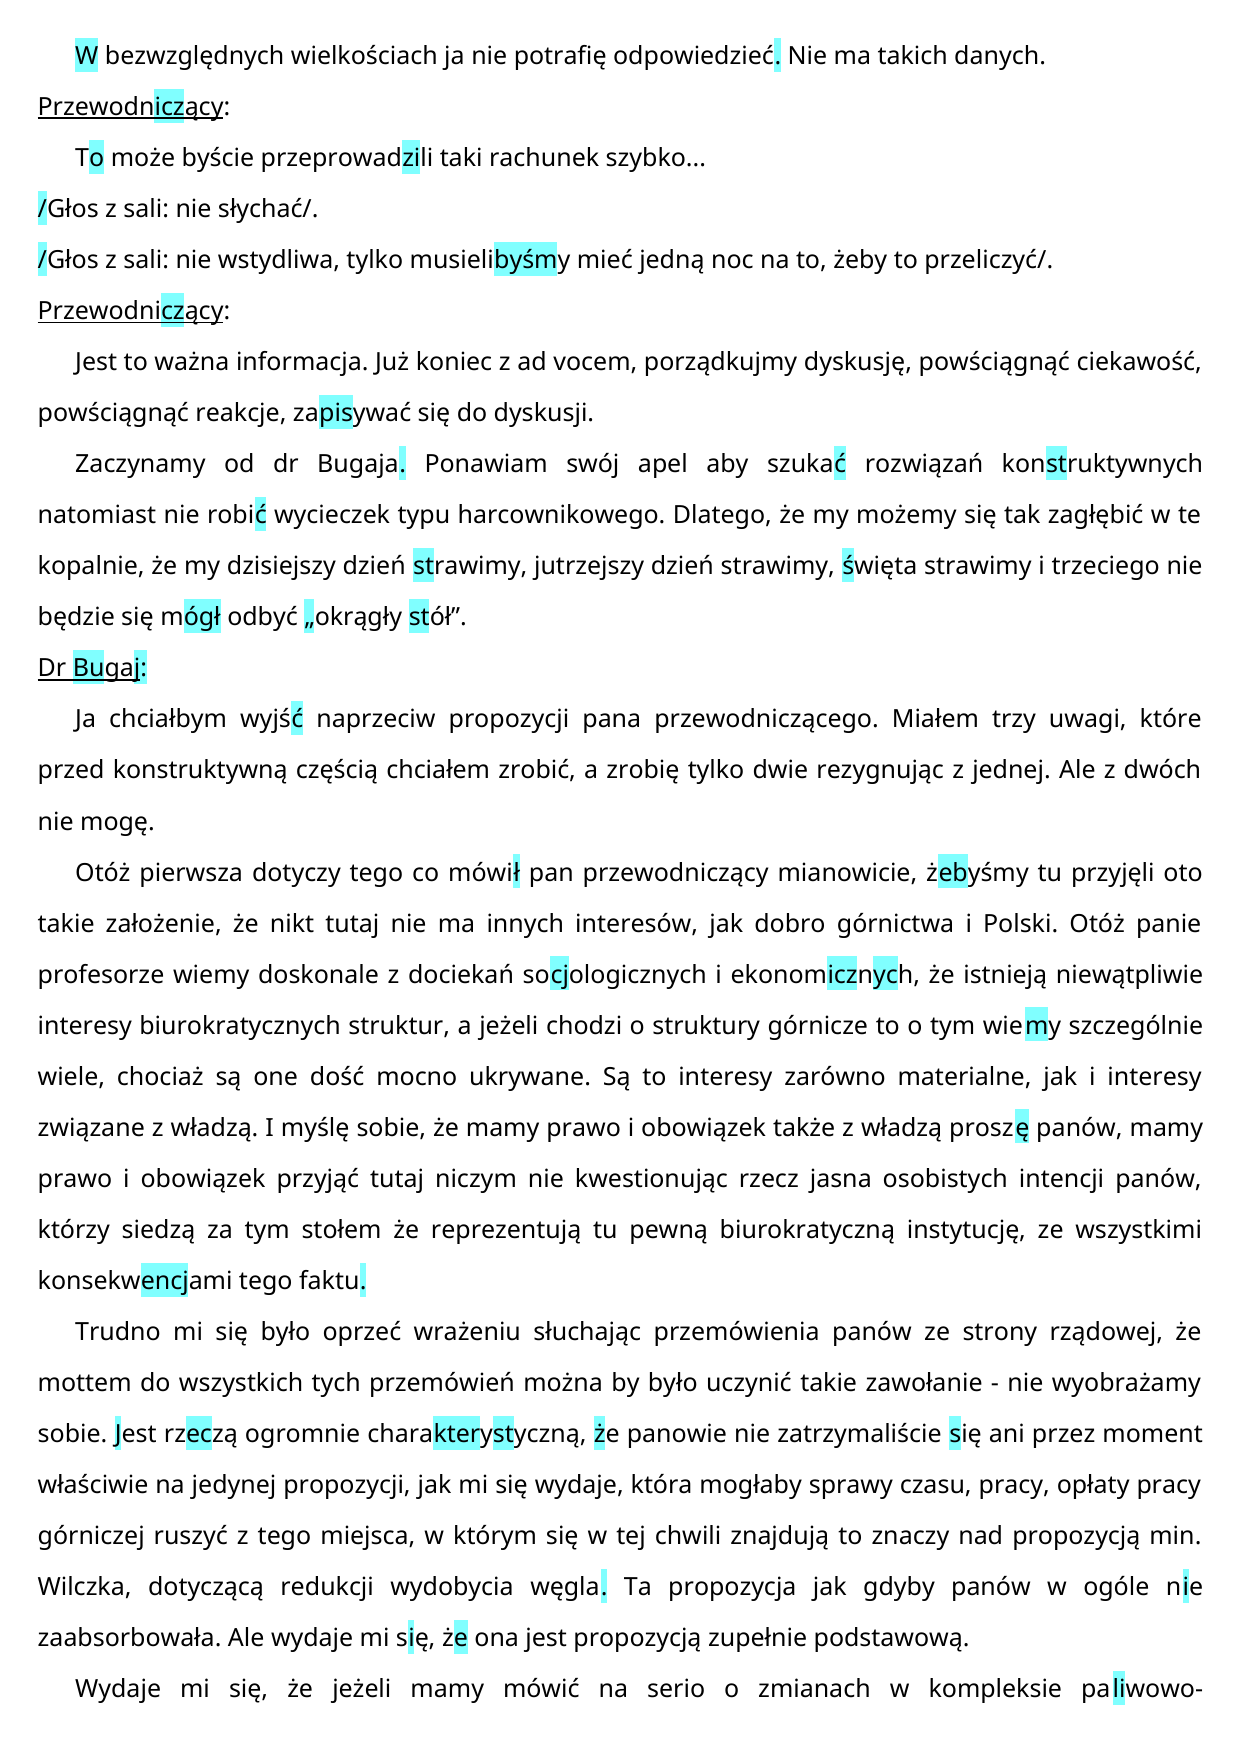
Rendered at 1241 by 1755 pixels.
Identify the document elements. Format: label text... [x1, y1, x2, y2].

text Dr Bugaj: [37, 650, 1203, 684]
text Zaczynamy od dr Bugaja. Ponawiam swój apel aby szukać rozwiązań konstruktywnych natomiast nie robić wycieczek typu harcownikowego. Dlatego, że my możemy się tak zagłębić w te kopalnie, że my dzisiejszy dzień strawimy, jutrzejszy dzień strawimy, święta strawimy i trzeciego nie będzie się mógł odbyć „okrągły stół”. [37, 446, 1203, 633]
text Jest to ważna informacja. Już koniec z ad vocem, porządkujmy dyskusję, powściągnąć ciekawość, powściągnąć reakcje, zapisywać się do dyskusji. [37, 344, 1203, 429]
text /Głos z sali: nie słychać/. [37, 191, 1203, 225]
text /Głos z sali: nie wstydliwa, tylko musielibyśmy mieć jedną noc na to, żeby to przeliczyć/. [37, 242, 1203, 276]
text Otóż pierwsza dotyczy tego co mówił pan przewodniczący mianowicie, żebyśmy tu przyjęli oto takie założenie, że nikt tutaj nie ma innych interesów, jak dobro górnictwa i Polski. Otóż panie profesorze wiemy doskonale z dociekań socjologicznych i ekonomicznych, że istnieją niewątpliwie interesy biurokratycznych struktur, a jeżeli chodzi o struktury górnicze to o tym wiemy szczególnie wiele, chociaż są one dość mocno ukrywane. Są to interesy zarówno materialne, jak i interesy związane z władzą. I myślę sobie, że mamy prawo i obowiązek także z władzą proszę panów, mamy prawo i obowiązek przyjąć tutaj niczym nie kwestionując rzecz jasna osobistych intencji panów, którzy siedzą za tym stołem że reprezentują tu pewną biurokratyczną instytucję, ze wszystkimi konsekwencjami tego faktu. [37, 854, 1203, 1297]
text Trudno mi się było oprzeć wrażeniu słuchając przemówienia panów ze strony rządowej, że mottem do wszystkich tych przemówień można by było uczynić takie zawołanie - nie wyobrażamy sobie. Jest rzeczą ogromnie charakterystyczną, że panowie nie zatrzymaliście się ani przez moment właściwie na jedynej propozycji, jak mi się wydaje, która mogłaby sprawy czasu, pracy, opłaty pracy górniczej ruszyć z tego miejsca, w którym się w tej chwili znajdują to znaczy nad propozycją min. Wilczka, dotyczącą redukcji wydobycia węgla. Ta propozycja jak gdyby panów w ogóle nie zaabsorbowała. Ale wydaje mi się, że ona jest propozycją zupełnie podstawową. [37, 1313, 1203, 1654]
text To może byście przeprowadzili taki rachunek szybko... [37, 139, 1203, 174]
text Ja chciałbym wyjść naprzeciw propozycji pana przewodniczącego. Miałem trzy uwagi, które przed konstruktywną częścią chciałem zrobić, a zrobię tylko dwie rezygnując z jednej. Ale z dwóch nie mogę. [37, 701, 1203, 837]
text Wydaje mi się, że jeżeli mamy mówić na serio o zmianach w kompleksie paliwowo- [37, 1671, 1203, 1705]
text W bezwzględnych wielkościach ja nie potrafię odpowiedzieć. Nie ma takich danych. [37, 37, 1203, 72]
text Przewodniczący: [37, 293, 1203, 327]
text Przewodniczący: [37, 88, 1203, 123]
